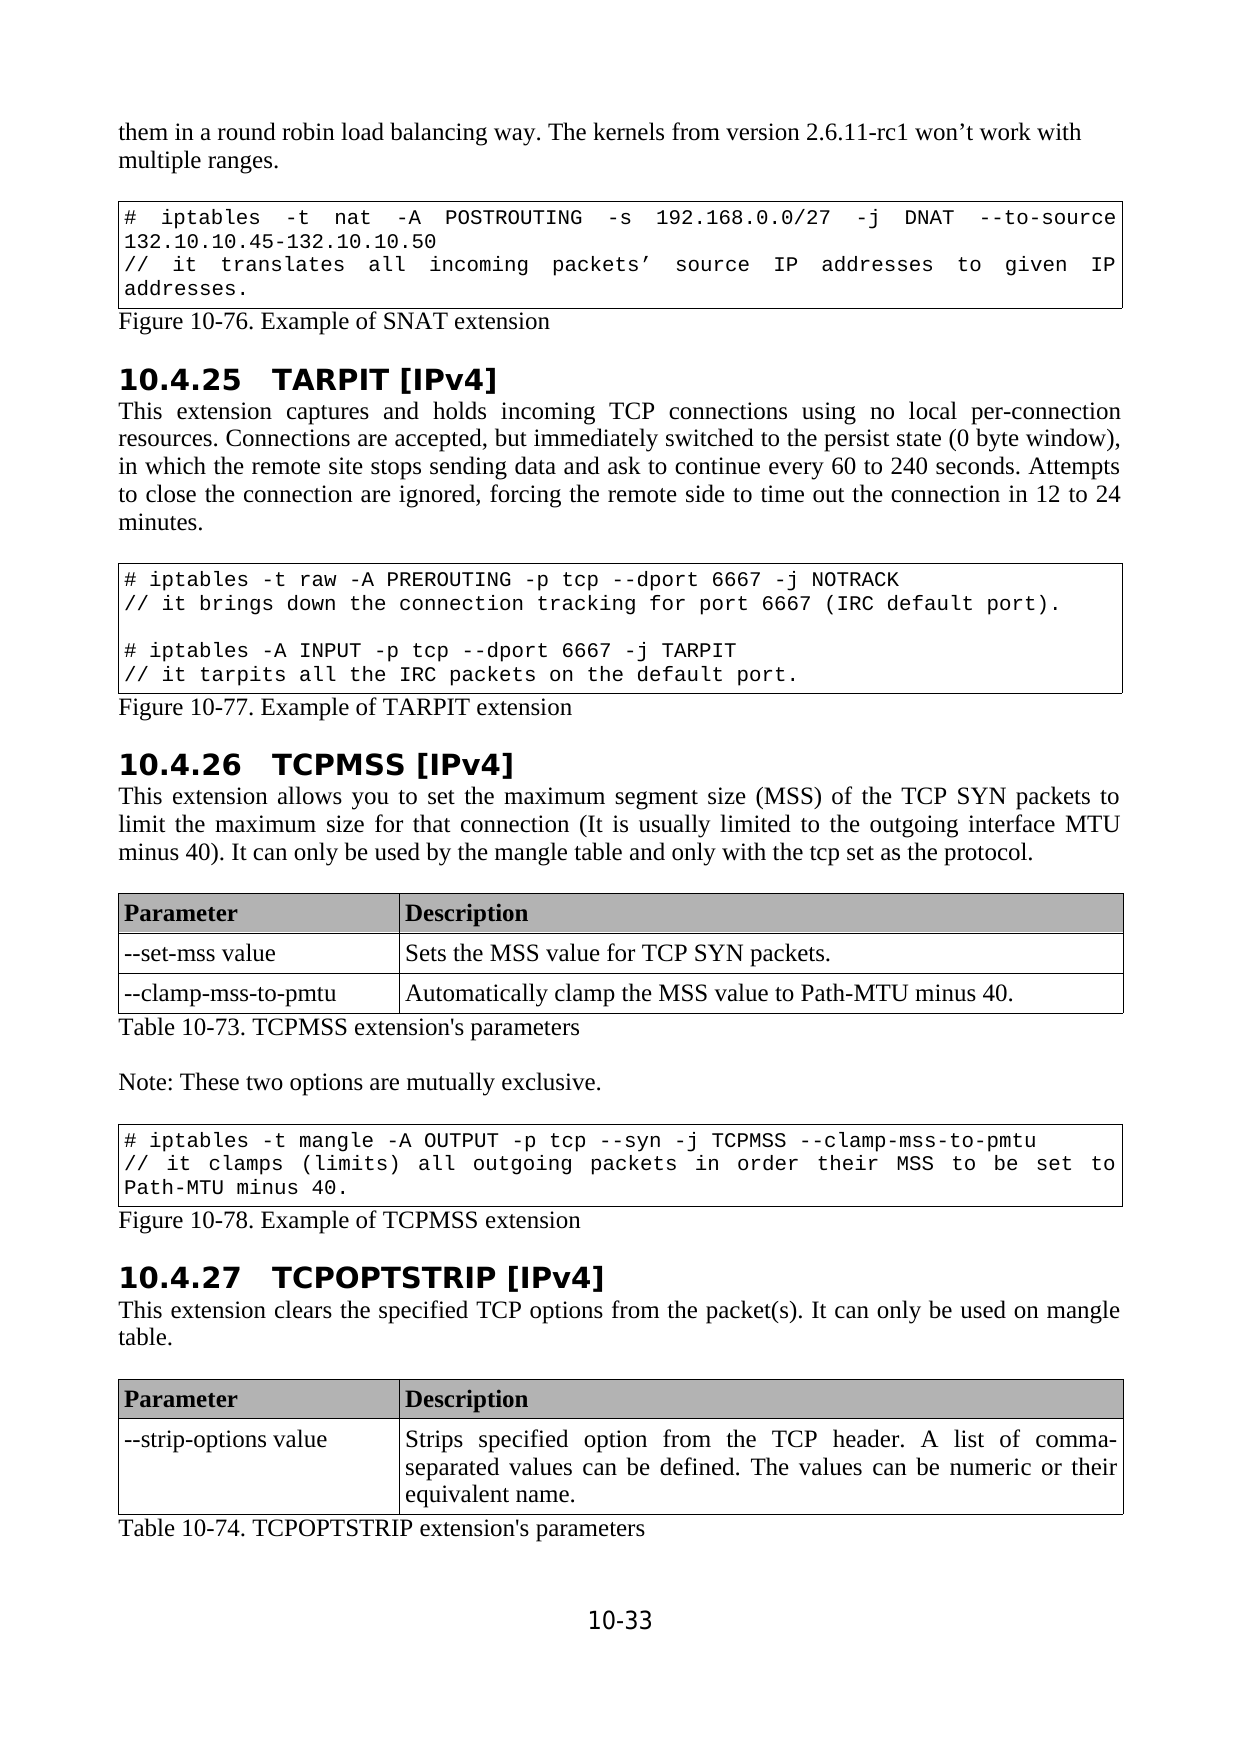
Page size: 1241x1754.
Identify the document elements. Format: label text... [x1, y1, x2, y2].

text This extension allows you to set the maximum segment size (MSS) of the TCP SYN packets to limit the maximum size for that connection (It is usually limited to the outgoing interface MTU minus 40). It can only be used by the mangle table and only with the tcp set as the protocol. [118, 782, 1122, 866]
table_header Description [400, 1380, 1123, 1418]
text them in a round robin load balancing way. The kernels from version 2.6.11-rc1 won’t work with multiple ranges. [118, 118, 1122, 173]
text 10.4.25 TARPIT [IPv4] [118, 363, 1122, 397]
table_header Parameter [119, 1380, 399, 1418]
table_cell Sets the MSS value for TCP SYN packets. [400, 934, 1123, 973]
table_header Parameter [119, 894, 399, 932]
text Note: These two options are mutually exclusive. [118, 1068, 1122, 1096]
text This extension clears the specified TCP options from the packet(s). It can only be used on mangle table. [118, 1296, 1122, 1351]
text 10.4.27 TCPOPTSTRIP [IPv4] [118, 1262, 1122, 1296]
table_header # iptables -t mangle -A OUTPUT -p tcp --syn -j TCPMSS --clamp-mss-to-pmtu // it clamps (limits) all outgoing packets in order their MSS to be set to Path-MTU minus 40. [119, 1125, 1122, 1206]
text Table 10-74. TCPOPTSTRIP extension's parameters [118, 1515, 1122, 1542]
table_header Description [400, 894, 1123, 932]
text Figure 10-78. Example of TCPMSS extension [118, 1207, 1122, 1234]
text 10.4.26 TCPMSS [IPv4] [118, 748, 1122, 782]
text This extension captures and holds incoming TCP connections using no local per-connection resources. Connections are accepted, but immediately switched to the persist state (0 byte window), in which the remote site stops sending data and ask to continue every 60 to 240 seconds. Attempts to close the connection are ignored, forcing the remote side to time out the connection in 12 to 24 minutes. [118, 397, 1122, 535]
table_cell --set-mss value [119, 934, 399, 973]
table_cell --clamp-mss-to-pmtu [119, 974, 399, 1013]
table_header # iptables -t nat -A POSTROUTING -s 192.168.0.0/27 -j DNAT --to-source 132.10.10.45-132.10.10.50 // it translates all incoming packets’ source IP addresses to given IP addresses. [119, 202, 1122, 307]
text Figure 10-76. Example of SNAT extension [118, 309, 1122, 335]
table_cell Automatically clamp the MSS value to Path-MTU minus 40. [400, 974, 1123, 1013]
text Table 10-73. TCPMSS extension's parameters [118, 1014, 1122, 1041]
text Figure 10-77. Example of TARPIT extension [118, 694, 1122, 721]
table_cell --strip-options value [119, 1419, 399, 1514]
table_header # iptables -t raw -A PREROUTING -p tcp --dport 6667 -j NOTRACK // it brings down the connection tracking for port 6667 (IRC default port). # iptables -A INPUT -p tcp --dport 6667 -j TARPIT // it tarpits all the IRC packets on the default port. [119, 564, 1122, 693]
table_cell Strips specified option from the TCP header. A list of comma-separated values can be defined. The values can be numeric or their equivalent name. [400, 1419, 1123, 1514]
